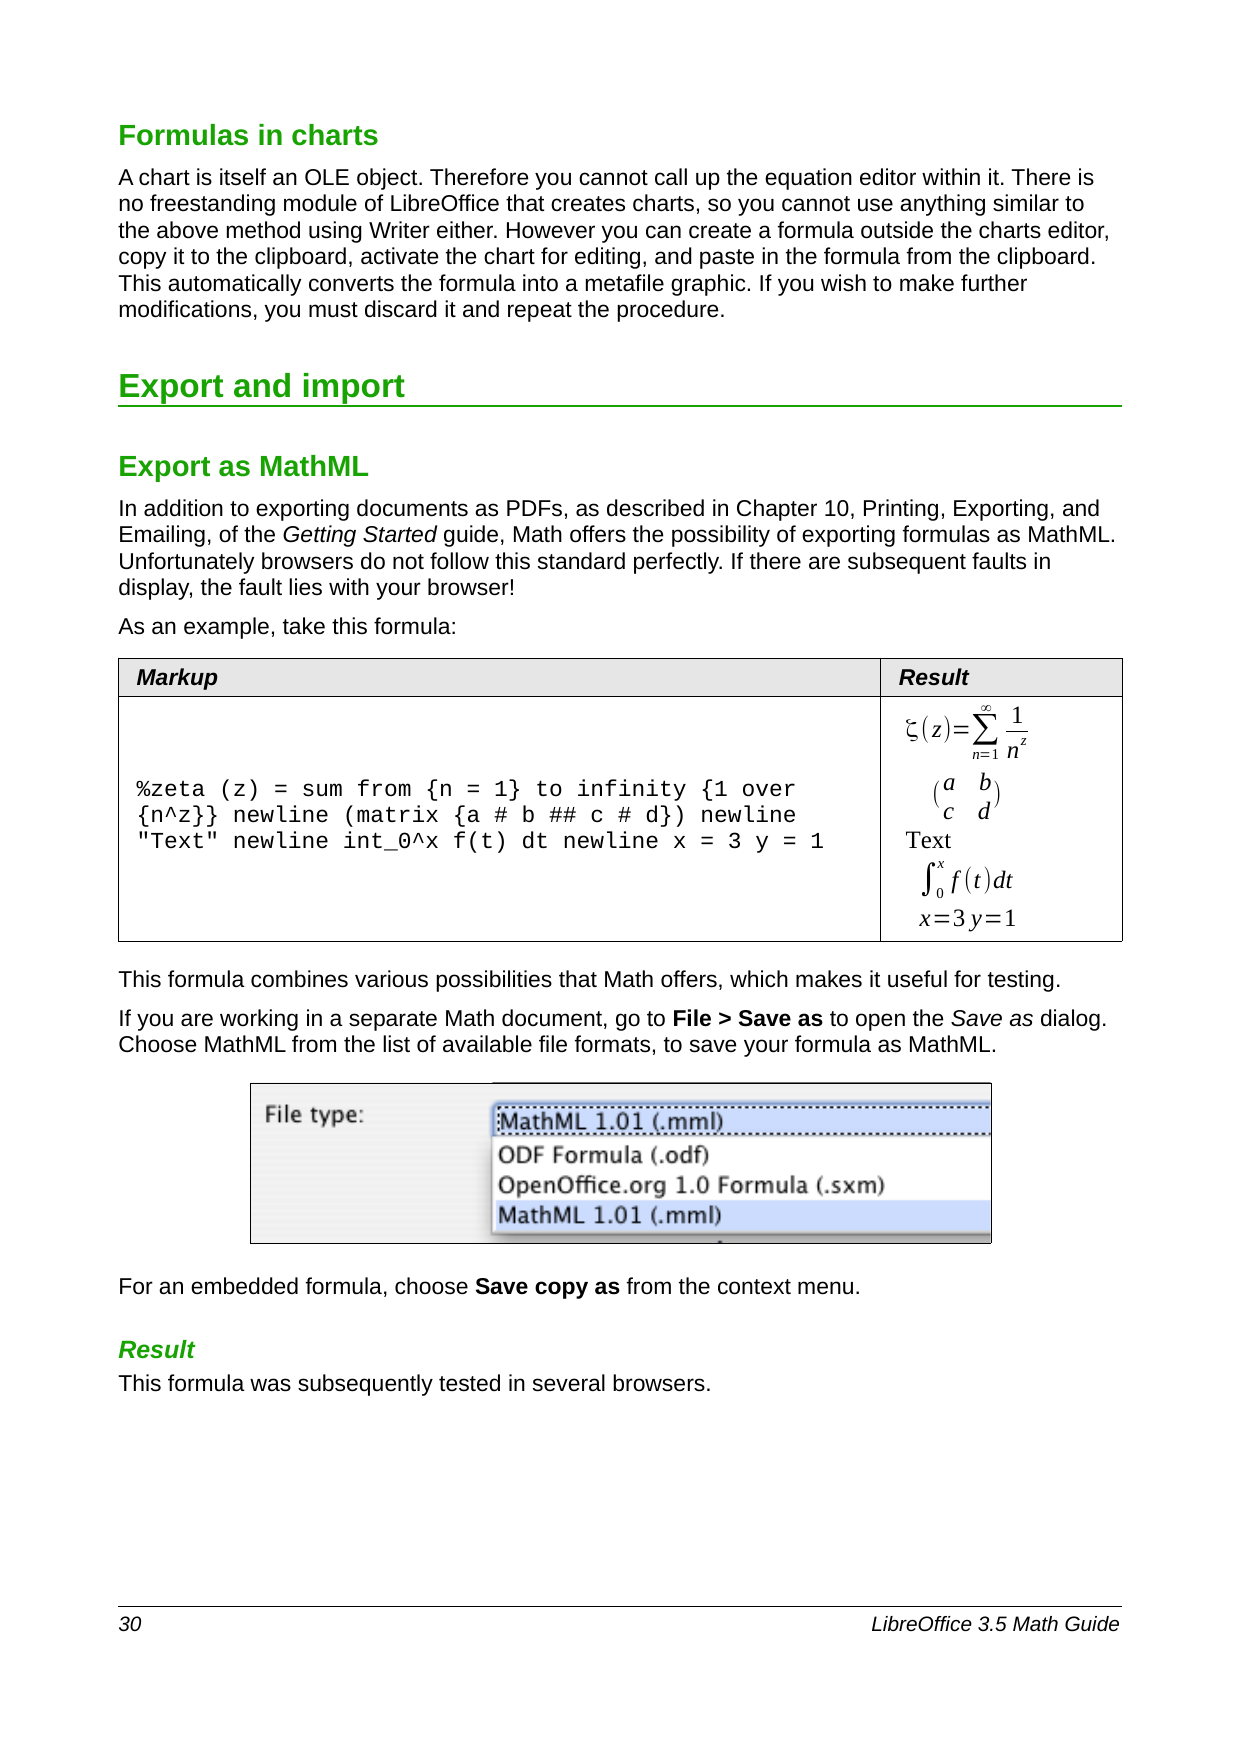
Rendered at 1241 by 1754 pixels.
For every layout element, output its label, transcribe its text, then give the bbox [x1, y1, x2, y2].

subtitle Result [118, 1335, 1122, 1364]
text A chart is itself an OLE object. Therefore you cannot call up the equation editor within it. There is no freestanding module of LibreOffice that creates charts, so you cannot use anything similar to the above method using Writer either. However you can create a formula outside the charts editor, copy it to the clipboard, activate the chart for editing, and paste in the formula from the clipboard. This automatically converts the formula into a metafile graphic. If you wish to make further modifications, you must discard it and repeat the procedure. [118, 164, 1122, 322]
text For an embedded formula, choose Save copy as from the context menu. [118, 1273, 1122, 1299]
table_header Result [881, 659, 1122, 696]
subtitle Export and import [118, 367, 1122, 405]
text This formula was subsequently tested in several browsers. [118, 1370, 1122, 1397]
text If you are working in a separate Math document, go to File > Save as to open the Save as dialog. Choose MathML from the list of available file formats, to save your formula as MathML. [118, 1005, 1122, 1057]
picture [251, 1084, 991, 1243]
subtitle Export as MathML [118, 449, 1122, 482]
table_cell %zeta (z) = sum from {n = 1} to infinity {1 over {n^z}} newline (matrix {a # b ## c # d}) newline "Text" newline int_0^x f(t) dt newline x = 3 y = 1 [119, 697, 880, 941]
table_cell [881, 697, 1122, 941]
text In addition to exporting documents as PDFs, as described in Chapter 10, Printing, Exporting, and Emailing, of the Getting Started guide, Math offers the possibility of exporting formulas as MathML. Unfortunately browsers do not follow this standard perfectly. If there are subsequent faults in display, the fault lies with your browser! [118, 495, 1122, 600]
table_header Markup [119, 659, 880, 696]
text This formula combines various possibilities that Math offers, which makes it useful for testing. [118, 966, 1122, 992]
text As an example, take this formula: [118, 613, 1122, 639]
subtitle Formulas in charts [118, 118, 1122, 152]
